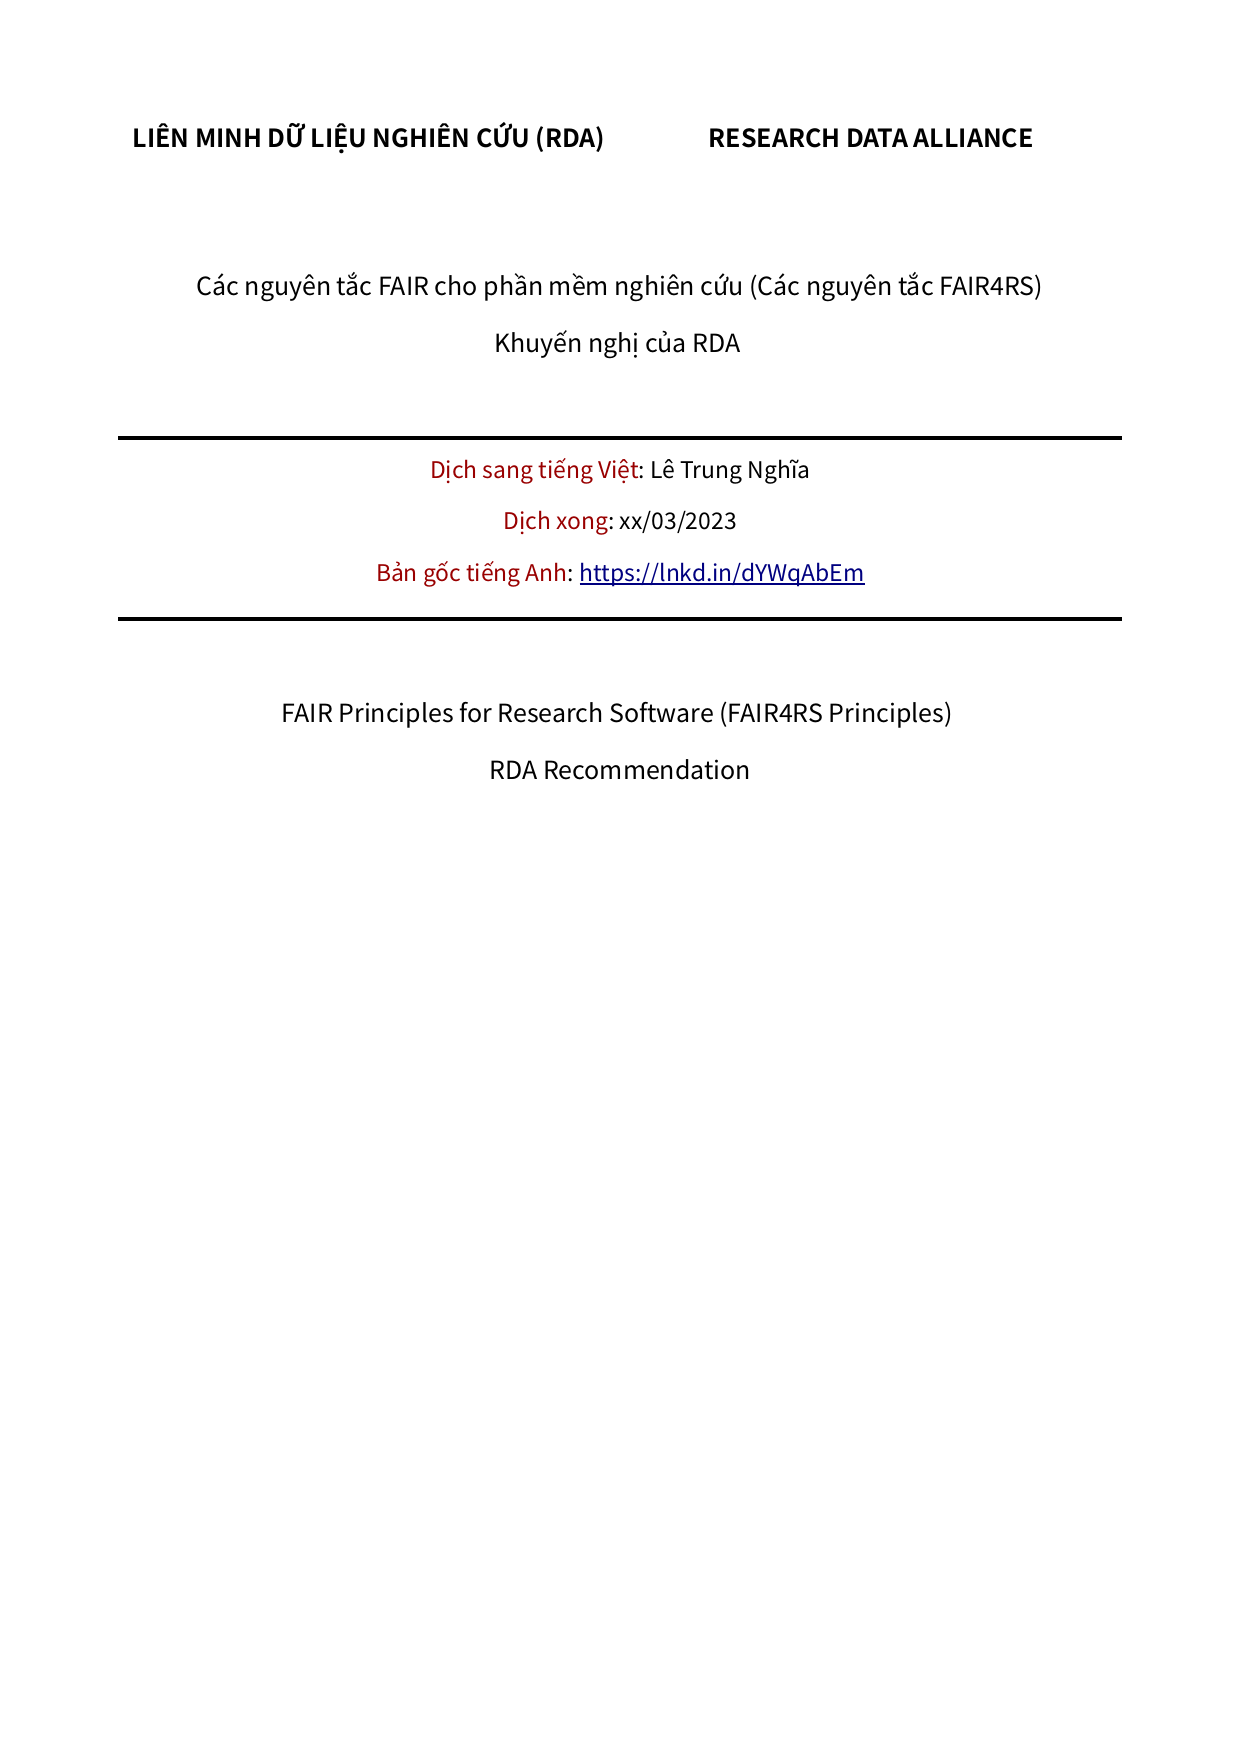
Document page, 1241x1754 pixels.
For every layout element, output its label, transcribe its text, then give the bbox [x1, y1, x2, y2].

table_header RESEARCH DATA ALLIANCE [620, 118, 1122, 154]
table_header Dịch sang tiếng Việt: Lê Trung Nghĩa Dịch xong: xx/03/2023 Bản gốc tiếng Anh: https://lnkd.in/dYWqAbEm [118, 440, 1122, 617]
text Các nguyên tắc FAIR cho phần mềm nghiên cứu (Các nguyên tắc FAIR4RS) [118, 267, 1122, 303]
text FAIR Principles for Research Software (FAIR4RS Principles) [118, 694, 1122, 730]
text Khuyến nghị của RDA [118, 323, 1122, 359]
table_header LIÊN MINH DỮ LIỆU NGHIÊN CỨU (RDA) [118, 118, 620, 154]
text RDA Recommendation [118, 750, 1122, 786]
